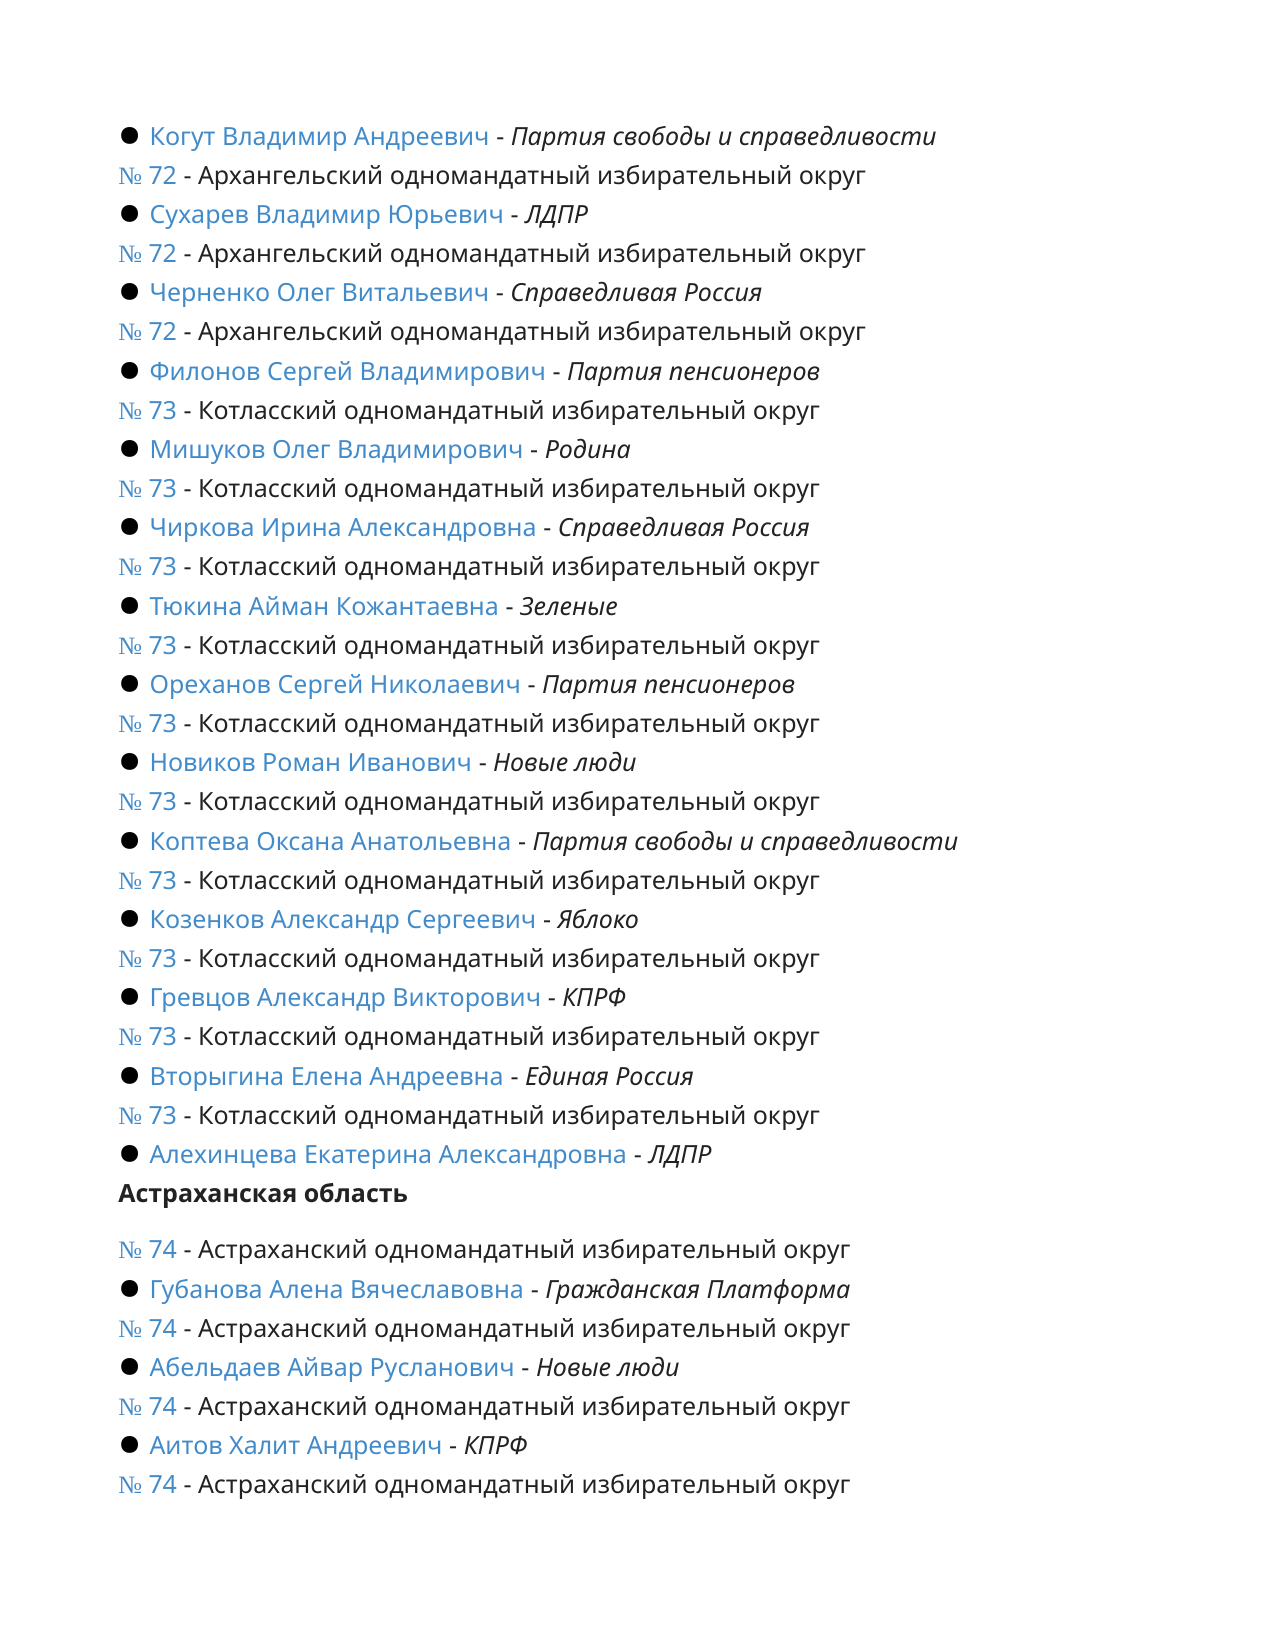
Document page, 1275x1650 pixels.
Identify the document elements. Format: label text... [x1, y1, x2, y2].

text № 73 - Котласский одномандатный избирательный округ [118, 627, 1157, 661]
list Гревцов Александр Викторович - КПРФ [120, 980, 1157, 1014]
list Новиков Роман Иванович - Новые люди [120, 745, 1157, 779]
list Коптева Оксана Анатольевна - Партия свободы и справедливости [120, 823, 1157, 857]
list Тюкина Айман Кожантаевна - Зеленые [120, 588, 1157, 622]
text № 72 - Архангельский одномандатный избирательный округ [118, 236, 1157, 270]
text № 74 - Астраханский одномандатный избирательный округ [118, 1310, 1157, 1344]
text № 73 - Котласский одномандатный избирательный округ [118, 706, 1157, 740]
list Черненко Олег Витальевич - Справедливая Россия [120, 275, 1157, 309]
text № 74 - Астраханский одномандатный избирательный округ [118, 1467, 1157, 1501]
text № 73 - Котласский одномандатный избирательный округ [118, 784, 1157, 818]
text № 74 - Астраханский одномандатный избирательный округ [118, 1232, 1157, 1266]
list Губанова Алена Вячеславовна - Гражданская Платформа [120, 1271, 1157, 1305]
text № 73 - Котласский одномандатный избирательный округ [118, 862, 1157, 896]
list Филонов Сергей Владимирович - Партия пенсионеров [120, 353, 1157, 387]
list Козенков Александр Сергеевич - Яблоко [120, 901, 1157, 936]
list Абельдаев Айвар Русланович - Новые люди [120, 1349, 1157, 1384]
list Чиркова Ирина Александровна - Справедливая Россия [120, 510, 1157, 544]
subtitle Астраханская область [118, 1176, 1157, 1210]
text № 73 - Котласский одномандатный избирательный округ [118, 392, 1157, 426]
text № 73 - Котласский одномандатный избирательный округ [118, 1097, 1157, 1131]
list Когут Владимир Андреевич - Партия свободы и справедливости [120, 118, 1157, 152]
list Алехинцева Екатерина Александровна - ЛДПР [120, 1136, 1157, 1171]
text № 72 - Архангельский одномандатный избирательный округ [118, 157, 1157, 191]
list Мишуков Олег Владимирович - Родина [120, 431, 1157, 466]
text № 73 - Котласский одномандатный избирательный округ [118, 471, 1157, 505]
text № 74 - Астраханский одномандатный избирательный округ [118, 1389, 1157, 1423]
text № 72 - Архангельский одномандатный избирательный округ [118, 314, 1157, 348]
text № 73 - Котласский одномандатный избирательный округ [118, 941, 1157, 975]
list Ореханов Сергей Николаевич - Партия пенсионеров [120, 666, 1157, 701]
list Аитов Халит Андреевич - КПРФ [120, 1428, 1157, 1462]
text № 73 - Котласский одномандатный избирательный округ [118, 1019, 1157, 1053]
list Сухарев Владимир Юрьевич - ЛДПР [120, 196, 1157, 231]
list Вторыгина Елена Андреевна - Единая Россия [120, 1058, 1157, 1092]
text № 73 - Котласский одномандатный избирательный округ [118, 549, 1157, 583]
